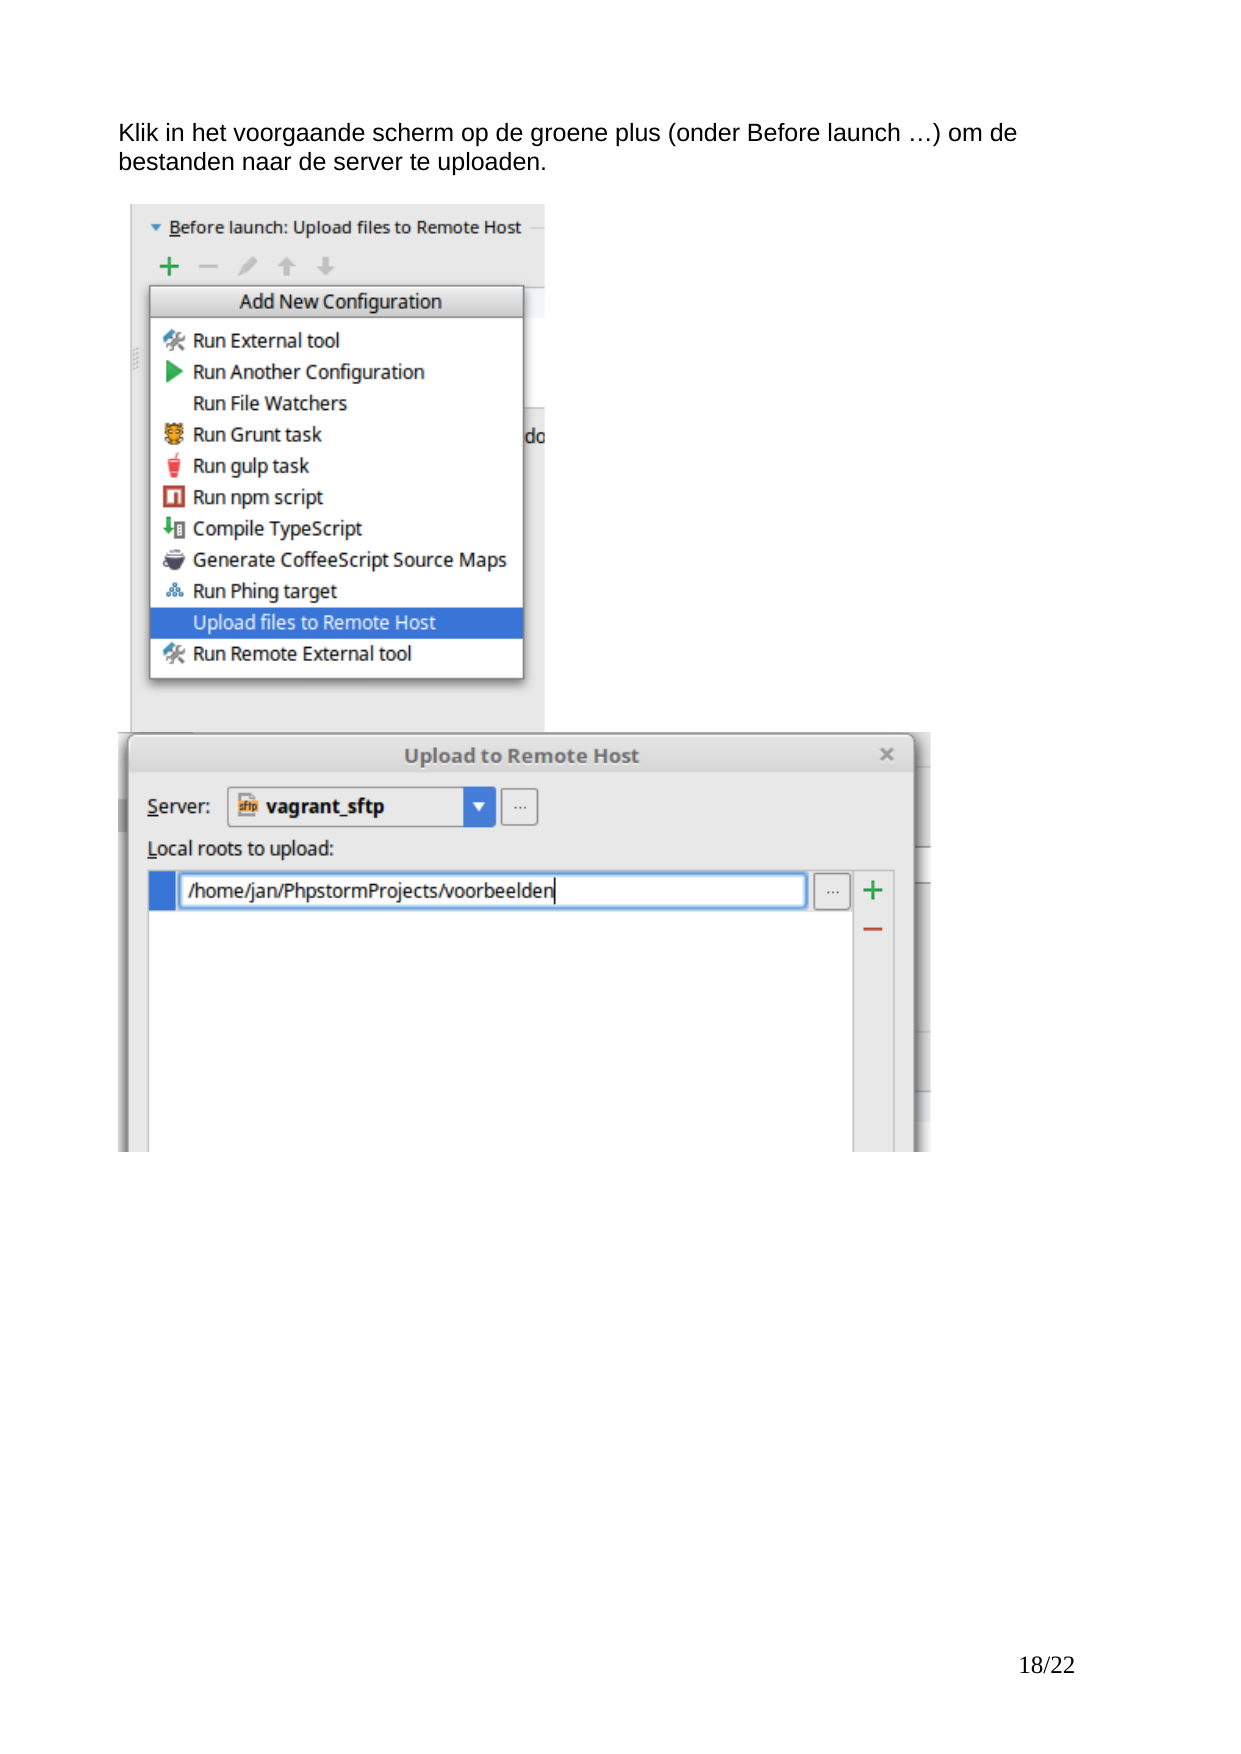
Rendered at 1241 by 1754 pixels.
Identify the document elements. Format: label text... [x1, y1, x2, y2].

picture [118, 204, 931, 1152]
text Klik in het voorgaande scherm op de groene plus (onder Before launch …) om de bestanden naar de server te uploaden. [118, 118, 1122, 176]
